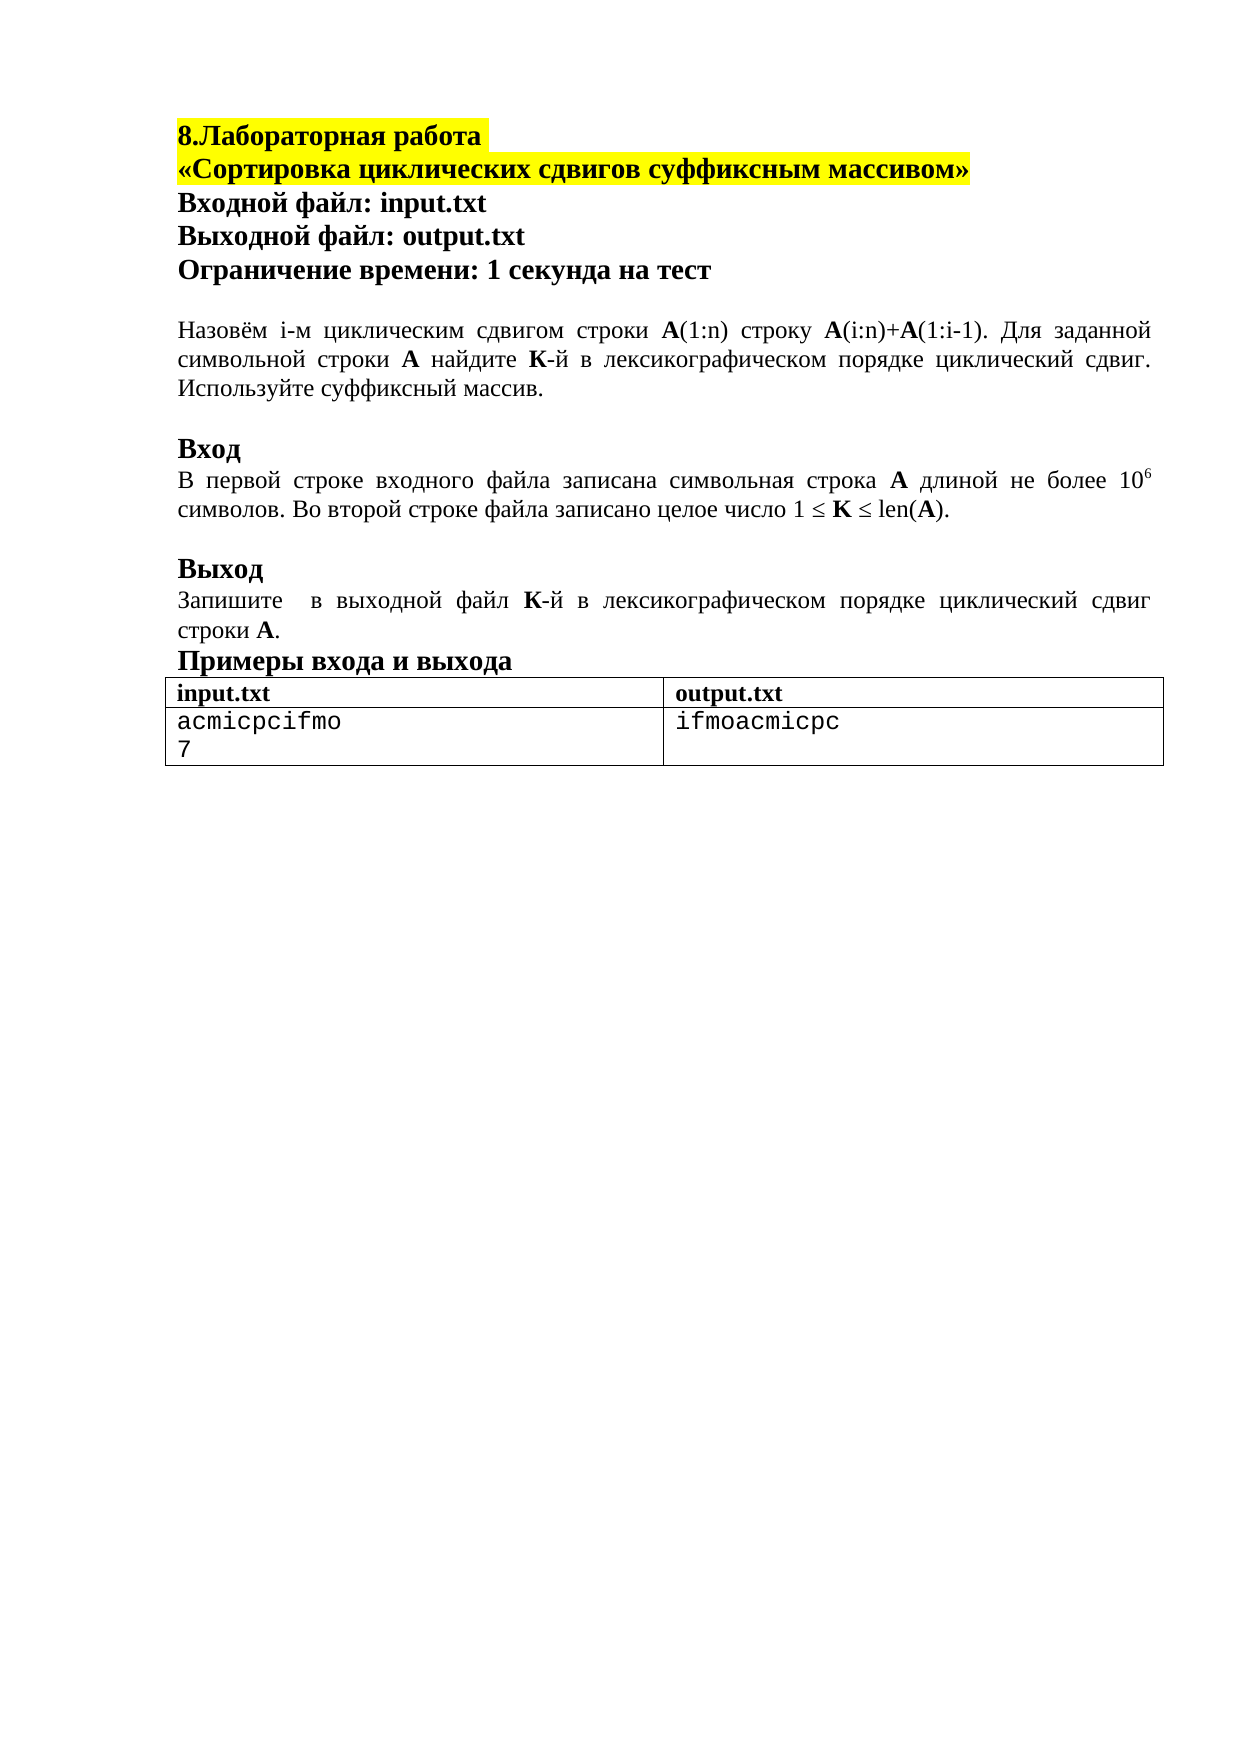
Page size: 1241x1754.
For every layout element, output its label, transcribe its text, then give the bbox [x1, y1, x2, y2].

text Выходной файл: output.txt [177, 219, 1152, 252]
text «Сортировка циклических сдвигов суффиксным массивом» [177, 152, 1152, 185]
table_header input.txt [166, 678, 663, 707]
table_cell acmicpcifmo 7 [166, 708, 663, 765]
table_header output.txt [664, 678, 1163, 707]
text Вход [177, 431, 1152, 465]
text В первой строке входного файла записана символьная строка A длиной не более 106 символов. Во второй строке файла записано целое число 1 ≤ K ≤ len(A). [177, 465, 1152, 523]
table_cell ifmoacmicpc [664, 708, 1163, 765]
text Примеры входа и выхода [177, 643, 1152, 677]
text 8.Лабораторная работа [177, 118, 1152, 152]
text Назовём i-м циклическим сдвигом строки A(1:n) строку A(i:n)+A(1:i-1). Для заданной символьной строки A найдите К-й в лексикографическом порядке циклический сдвиг. Используйте суффиксный массив. [177, 315, 1152, 402]
text Входной файл: input.txt [177, 185, 1152, 219]
text Ограничение времени: 1 секунда на тест [177, 252, 1152, 286]
text Запишите в выходной файл К-й в лексикографическом порядке циклический сдвиг строки A. [177, 585, 1152, 643]
text Выход [177, 552, 1152, 585]
